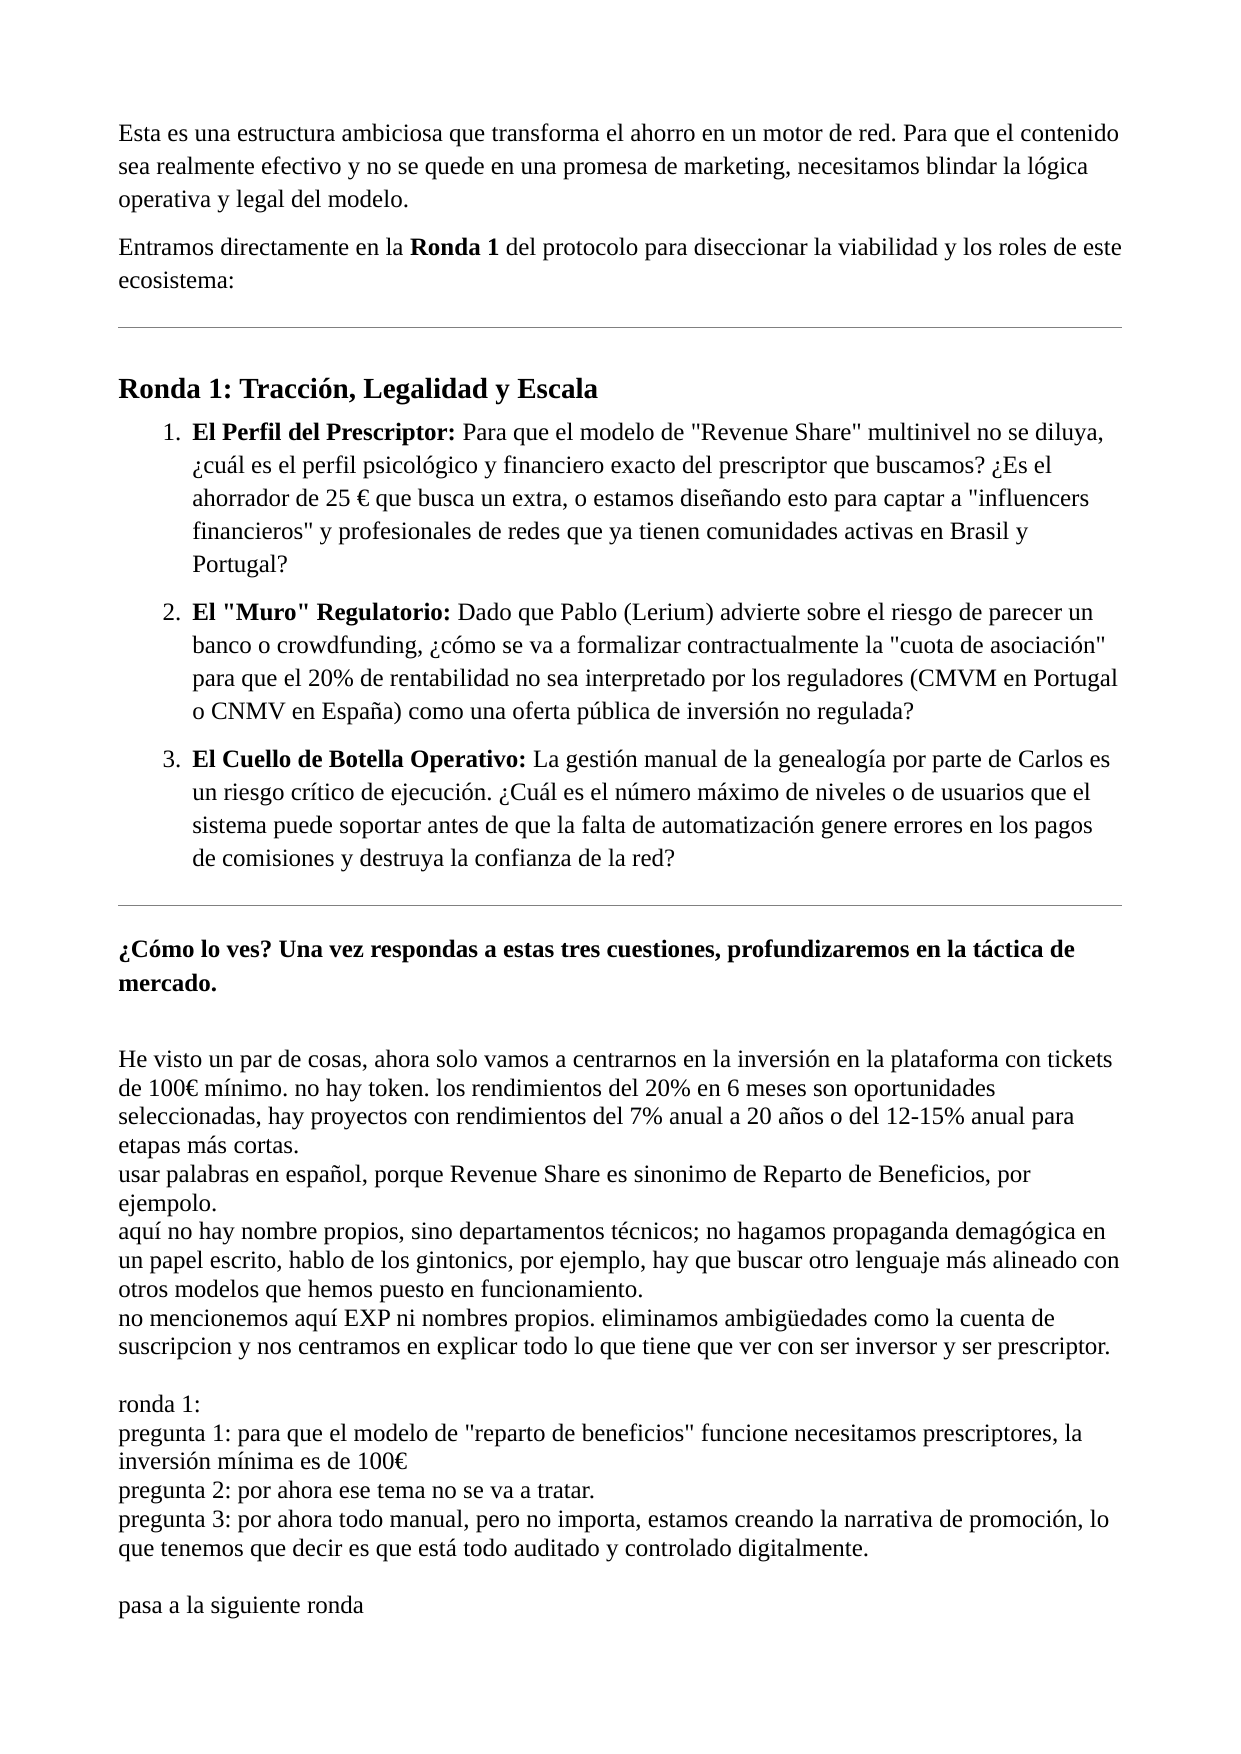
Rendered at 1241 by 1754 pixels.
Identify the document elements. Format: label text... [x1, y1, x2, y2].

table_cell Esta es una estructura ambiciosa que transforma el ahorro en un motor de red. Para que el contenido sea realmente efectivo y no se quede en una promesa de marketing, necesitamos blindar la lógica operativa y legal del modelo. Entramos directamente en la Ronda 1 del protocolo para diseccionar la viabilidad y los roles de este ecosistema: [118, 118, 1122, 327]
table_cell He visto un par de cosas, ahora solo vamos a centrarnos en la inversión en la plataforma con tickets de 100€ mínimo. no hay token. los rendimientos del 20% en 6 meses son oportunidades seleccionadas, hay proyectos con rendimientos del 7% anual a 20 años o del 12-15% anual para etapas más cortas. usar palabras en español, porque Revenue Share es sinonimo de Reparto de Beneficios, por ejempolo. aquí no hay nombre propios, sino departamentos técnicos; no hagamos propaganda demagógica en un papel escrito, hablo de los gintonics, por ejemplo, hay que buscar otro lenguaje más alineado con otros modelos que hemos puesto en funcionamiento. no mencionemos aquí EXP ni nombres propios. eliminamos ambigüedades como la cuenta de suscripcion y nos centramos en explicar todo lo que tiene que ver con ser inversor y ser prescriptor. ronda 1: pregunta 1: para que el modelo de "reparto de beneficios" funcione necesitamos prescriptores, la inversión mínima es de 100€ pregunta 2: por ahora ese tema no se va a tratar. pregunta 3: por ahora todo manual, pero no importa, estamos creando la narrativa de promoción, lo que tenemos que decir es que está todo auditado y controlado digitalmente. pasa a la siguiente ronda [118, 1044, 1122, 1619]
table_cell Ronda 1: Tracción, Legalidad y Escala El Perfil del Prescriptor: Para que el modelo de "Revenue Share" multinivel no se diluya, ¿cuál es el perfil psicológico y financiero exacto del prescriptor que buscamos? ¿Es el ahorrador de 25 € que busca un extra, o estamos diseñando esto para captar a "influencers financieros" y profesionales de redes que ya tienen comunidades activas en Brasil y Portugal? El "Muro" Regulatorio: Dado que Pablo (Lerium) advierte sobre el riesgo de parecer un banco o crowdfunding, ¿cómo se va a formalizar contractualmente la "cuota de asociación" para que el 20% de rentabilidad no sea interpretado por los reguladores (CMVM en Portugal o CNMV en España) como una oferta pública de inversión no regulada? El Cuello de Botella Operativo: La gestión manual de la genealogía por parte de Carlos es un riesgo crítico de ejecución. ¿Cuál es el número máximo de niveles o de usuarios que el sistema puede soportar antes de que la falta de automatización genere errores en los pagos de comisiones y destruya la confianza de la red? [118, 328, 1122, 905]
table_cell ¿Cómo lo ves? Una vez respondas a estas tres cuestiones, profundizaremos en la táctica de mercado. [118, 906, 1122, 1044]
